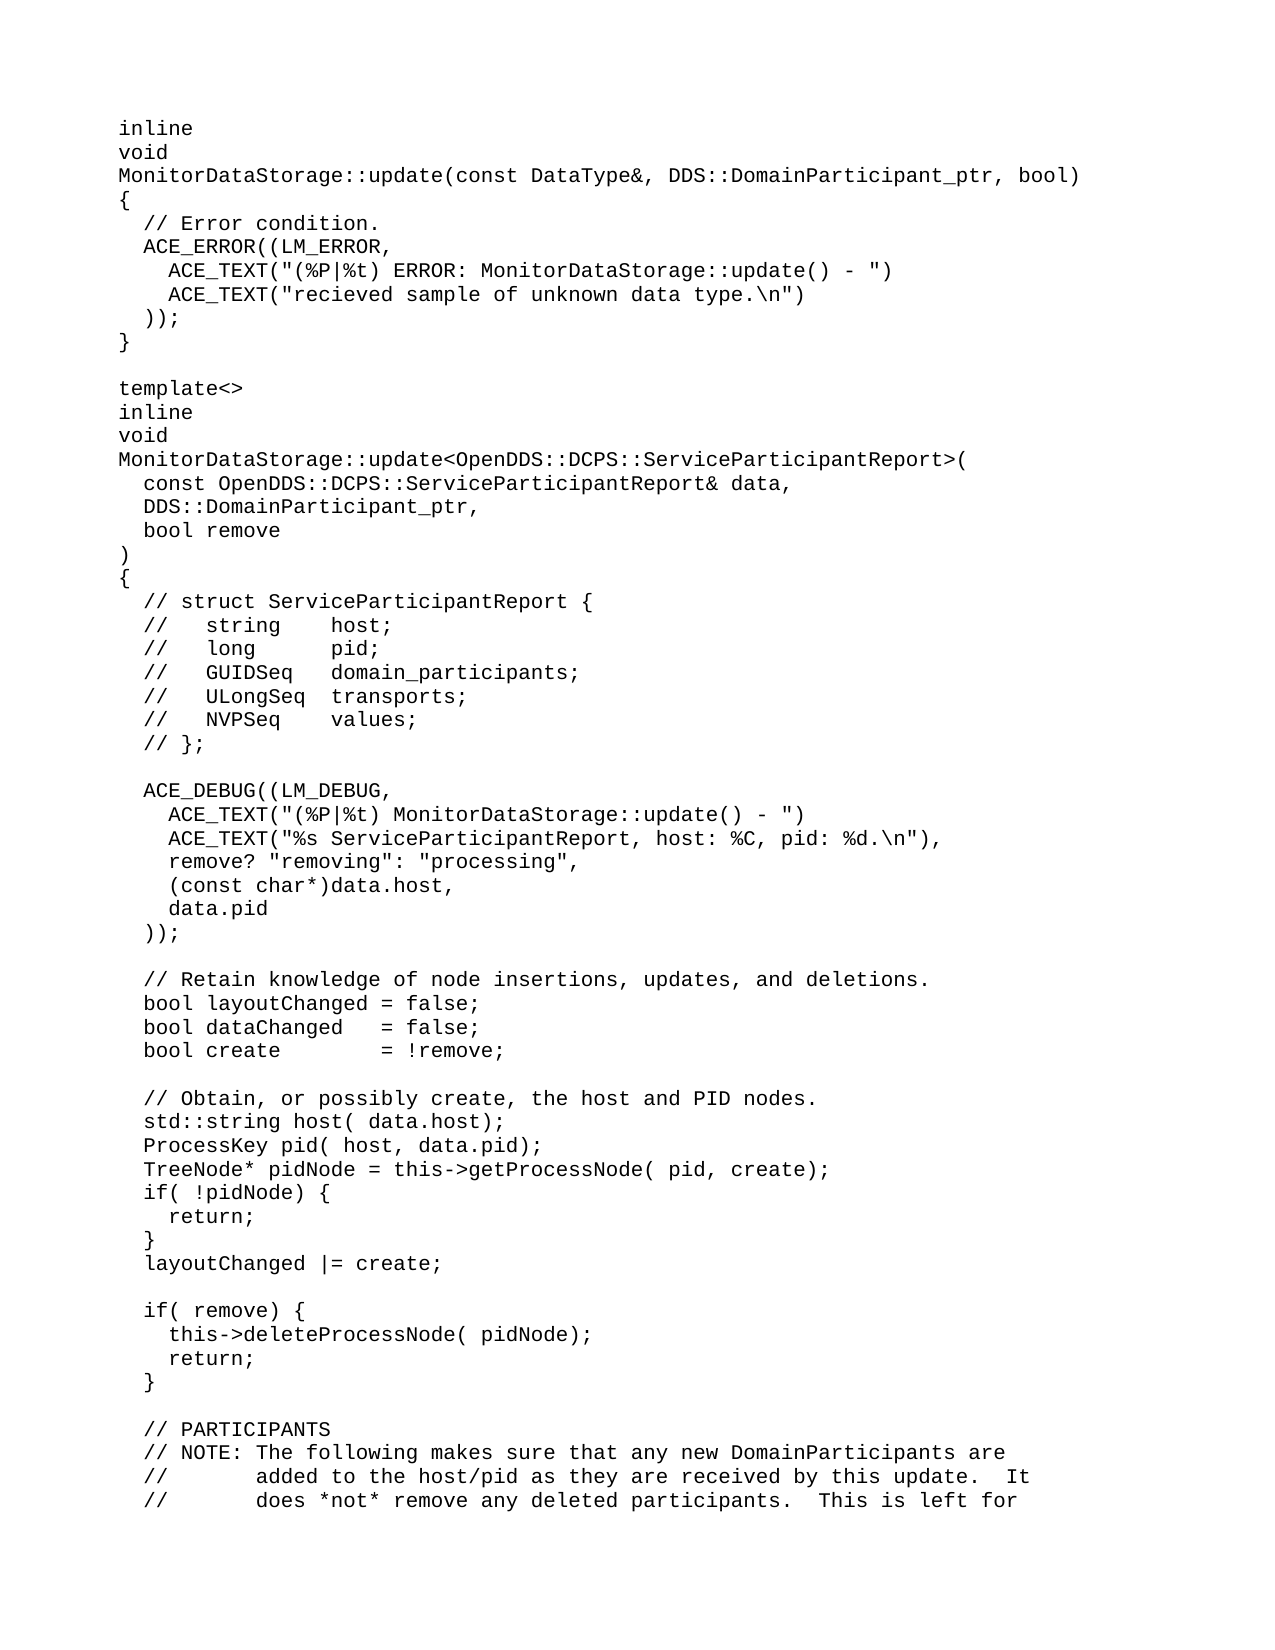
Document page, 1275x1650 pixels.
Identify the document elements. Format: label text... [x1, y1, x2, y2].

text // added to the host/pid as they are received by this update. It [118, 1466, 1157, 1489]
text // string host; [118, 615, 1157, 638]
text TreeNode* pidNode = this->getProcessNode( pid, create); [118, 1158, 1157, 1182]
text bool create = !remove; [118, 1040, 1157, 1064]
text // }; [118, 733, 1157, 757]
text bool layoutChanged = false; [118, 993, 1157, 1017]
text if( !pidNode) { [118, 1182, 1157, 1206]
text // Error condition. [118, 213, 1157, 236]
text MonitorDataStorage::update(const DataType&, DDS::DomainParticipant_ptr, bool) [118, 165, 1157, 189]
text ) [118, 544, 1157, 567]
text ACE_DEBUG((LM_DEBUG, [118, 780, 1157, 804]
text std::string host( data.host); [118, 1111, 1157, 1135]
text inline [118, 118, 1157, 142]
text ACE_TEXT("%s ServiceParticipantReport, host: %C, pid: %d.\n"), [118, 827, 1157, 851]
text { [118, 189, 1157, 213]
text { [118, 567, 1157, 591]
text ProcessKey pid( host, data.pid); [118, 1135, 1157, 1158]
text // ULongSeq transports; [118, 686, 1157, 709]
text ACE_ERROR((LM_ERROR, [118, 236, 1157, 260]
text template<> [118, 378, 1157, 402]
text void [118, 426, 1157, 449]
text bool dataChanged = false; [118, 1017, 1157, 1040]
text ACE_TEXT("recieved sample of unknown data type.\n") [118, 284, 1157, 307]
text // long pid; [118, 638, 1157, 662]
text // NVPSeq values; [118, 709, 1157, 733]
text void [118, 142, 1157, 165]
text const OpenDDS::DCPS::ServiceParticipantReport& data, [118, 473, 1157, 496]
text ACE_TEXT("(%P|%t) ERROR: MonitorDataStorage::update() - ") [118, 260, 1157, 284]
text // Obtain, or possibly create, the host and PID nodes. [118, 1088, 1157, 1111]
text layoutChanged |= create; [118, 1253, 1157, 1277]
text } [118, 331, 1157, 354]
text MonitorDataStorage::update<OpenDDS::DCPS::ServiceParticipantReport>( [118, 449, 1157, 473]
text (const char*)data.host, [118, 875, 1157, 898]
text inline [118, 402, 1157, 426]
text } [118, 1371, 1157, 1395]
text DDS::DomainParticipant_ptr, [118, 496, 1157, 520]
text if( remove) { [118, 1300, 1157, 1324]
text ACE_TEXT("(%P|%t) MonitorDataStorage::update() - ") [118, 804, 1157, 827]
text )); [118, 307, 1157, 331]
text // does *not* remove any deleted participants. This is left for [118, 1489, 1157, 1513]
text data.pid [118, 898, 1157, 922]
text // PARTICIPANTS [118, 1419, 1157, 1442]
text return; [118, 1348, 1157, 1371]
text return; [118, 1206, 1157, 1229]
text // Retain knowledge of node insertions, updates, and deletions. [118, 969, 1157, 993]
text // GUIDSeq domain_participants; [118, 662, 1157, 686]
text // struct ServiceParticipantReport { [118, 591, 1157, 615]
text this->deleteProcessNode( pidNode); [118, 1324, 1157, 1348]
text } [118, 1229, 1157, 1253]
text bool remove [118, 520, 1157, 544]
text // NOTE: The following makes sure that any new DomainParticipants are [118, 1442, 1157, 1466]
text )); [118, 922, 1157, 946]
text remove? "removing": "processing", [118, 851, 1157, 875]
